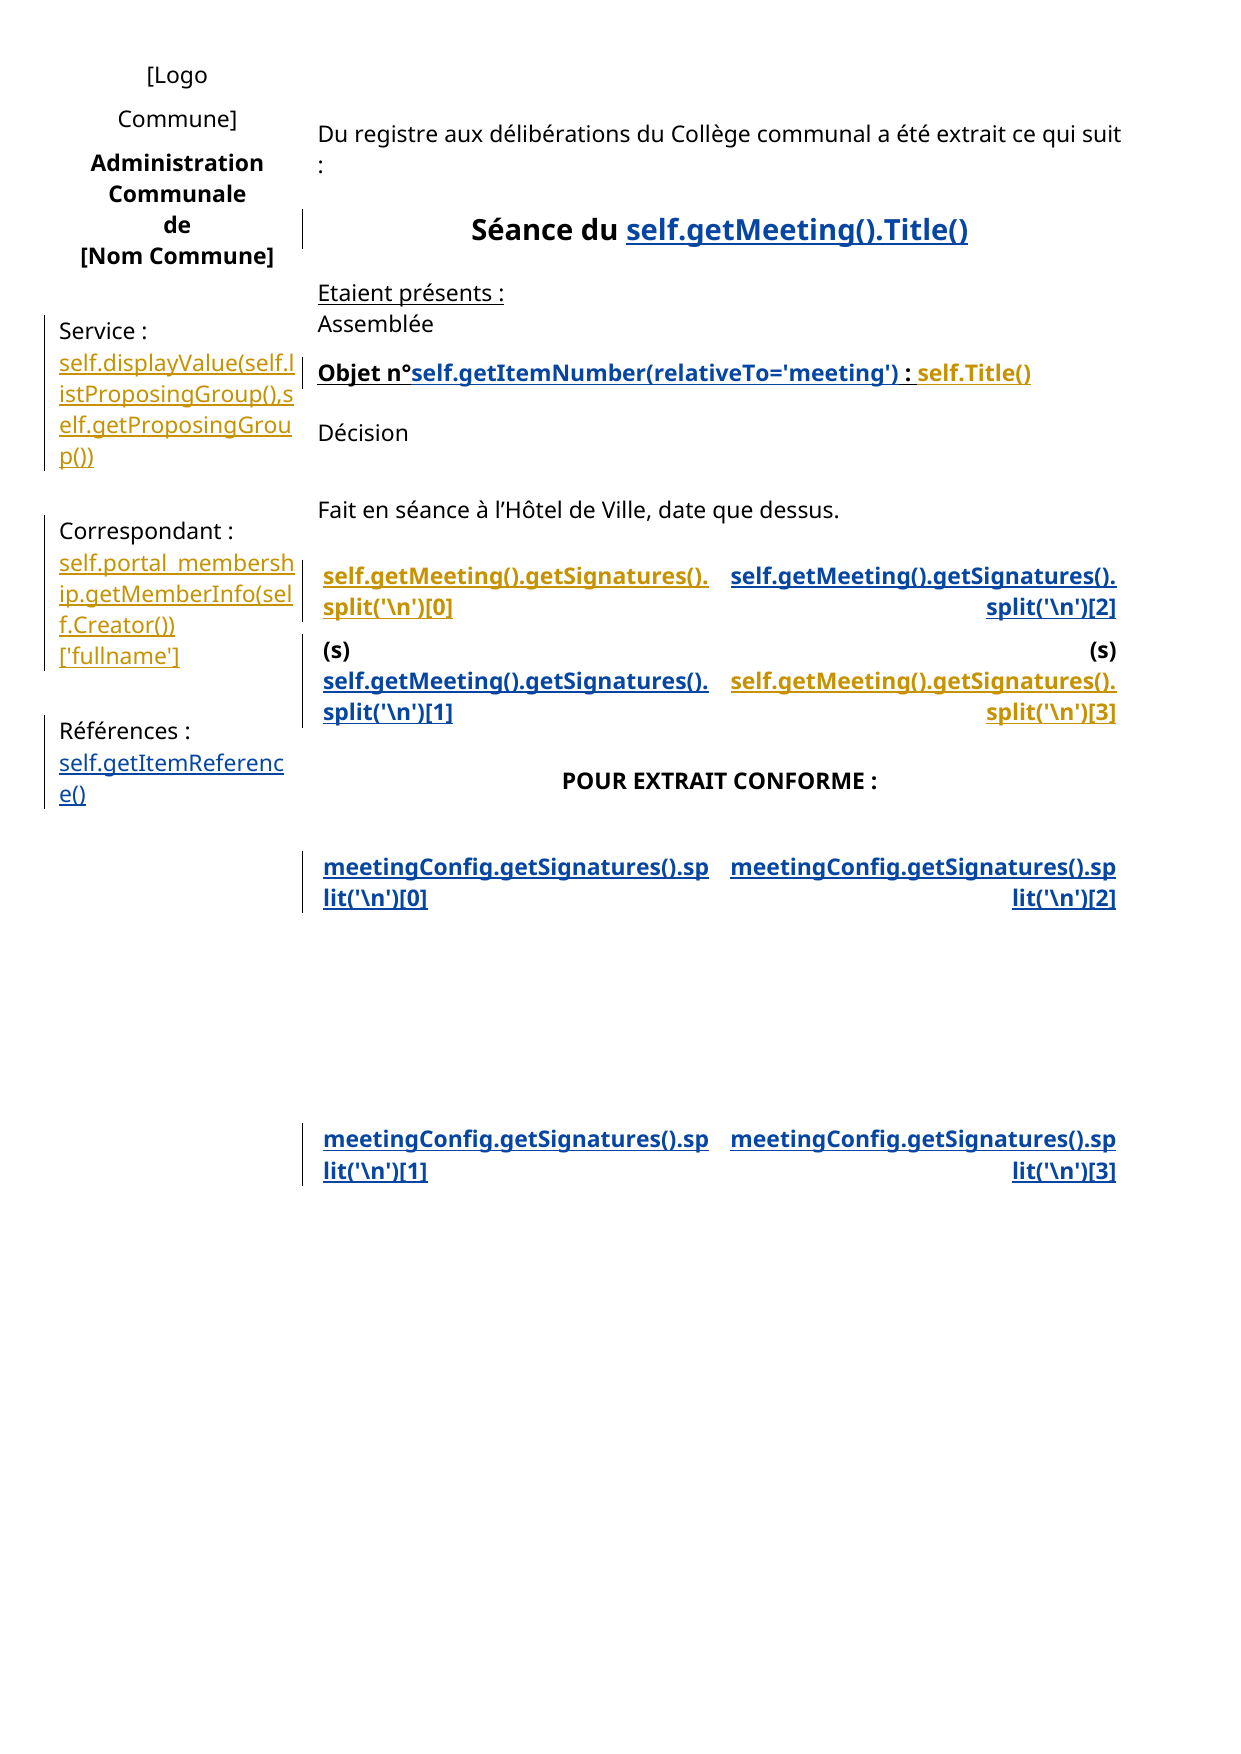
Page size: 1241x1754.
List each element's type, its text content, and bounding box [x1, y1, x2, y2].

text Assemblée [317, 308, 1122, 340]
text Commune] [59, 103, 295, 134]
table_cell (s) self.getMeeting().getSignatures().split('\n')[1] [317, 628, 719, 733]
text Administration Communale de [Nom Commune] [59, 146, 295, 271]
table_header self.getMeeting().getSignatures().split('\n')[2] [720, 554, 1122, 628]
text Références : self.getItemReference() [59, 684, 295, 809]
table_cell meetingConfig.getSignatures().split('\n')[3] [720, 1118, 1122, 1192]
text Etaient présents : [317, 249, 1122, 308]
table_header meetingConfig.getSignatures().split('\n')[2] [720, 845, 1122, 919]
text POUR EXTRAIT CONFORME : [317, 733, 1122, 827]
text Fait en séance à l’Hôtel de Ville, date que dessus. [317, 494, 1122, 554]
text Du registre aux délibérations du Collège communal a été extrait ce qui suit : [317, 118, 1122, 209]
text Service : self.displayValue(self.l [59, 284, 295, 373]
text Correspondant : self.portal_membersh [59, 484, 295, 573]
text ip.getMemberInfo(self.Creator())['fullname'] [59, 575, 295, 671]
table_cell [317, 919, 719, 1118]
table_cell [720, 919, 1122, 1118]
table_header self.getMeeting().getSignatures().split('\n')[0] [317, 554, 719, 628]
text [Logo [59, 59, 295, 90]
table_cell meetingConfig.getSignatures().split('\n')[1] [317, 1118, 719, 1192]
text Séance du self.getMeeting().Title() [317, 209, 1122, 249]
table_cell (s) self.getMeeting().getSignatures().split('\n')[3] [720, 628, 1122, 733]
text Décision [317, 417, 1122, 448]
text istProposingGroup(),self.getProposingGroup()) [59, 375, 295, 471]
text Objet n°self.getItemNumber(relativeTo='meeting') : self.Title() [317, 357, 1122, 389]
table_header meetingConfig.getSignatures().split('\n')[0] [317, 845, 719, 919]
